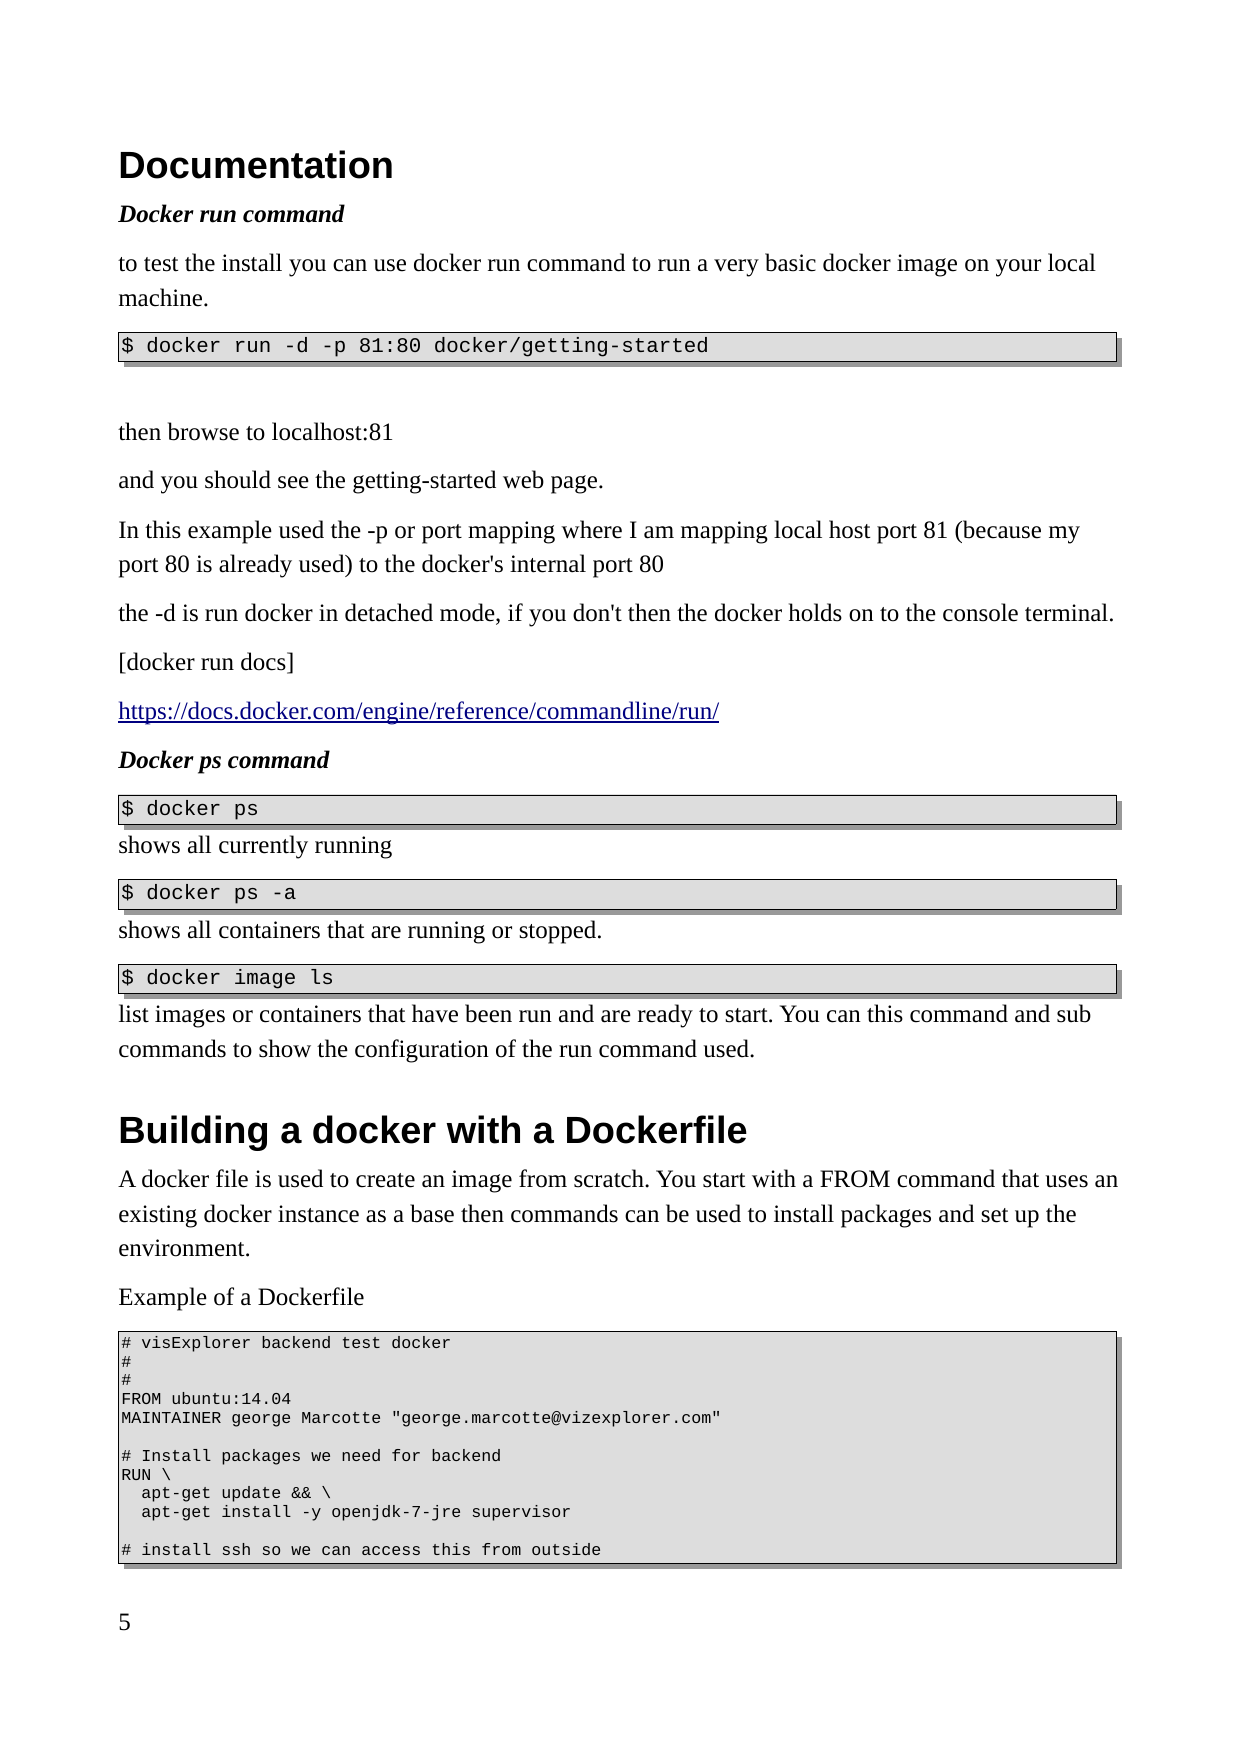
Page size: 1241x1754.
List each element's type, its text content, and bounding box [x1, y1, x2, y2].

text # Install packages we need for backend [119, 1444, 1116, 1463]
text to test the install you can use docker run command to run a very basic docker image on your local machine. [118, 248, 1122, 312]
text $ docker ps [119, 796, 1116, 824]
text A docker file is used to create an image from scratch. You start with a FROM command that uses an existing docker instance as a base then commands can be used to install packages and set up the environment. [118, 1164, 1122, 1262]
text shows all containers that are running or stopped. [118, 915, 1122, 943]
text RUN \ [119, 1463, 1116, 1482]
text # [119, 1350, 1116, 1369]
text the -d is run docker in detached mode, if you don't then the docker holds on to the console terminal. [118, 598, 1122, 627]
text apt-get install -y openjdk-7-jre supervisor [119, 1501, 1116, 1520]
text MAINTAINER george Marcotte "george.marcotte@vizexplorer.com" [119, 1407, 1116, 1426]
text Docker ps command [118, 745, 1122, 774]
text FROM ubuntu:14.04 [119, 1388, 1116, 1407]
text [docker run docs] [118, 647, 1122, 676]
text $ docker ps -a [119, 880, 1116, 909]
text and you should see the getting-started web page. [118, 466, 1122, 494]
subtitle Documentation [118, 143, 1122, 187]
text $ docker run -d -p 81:80 docker/getting-started [119, 333, 1116, 361]
text Example of a Dockerfile [118, 1282, 1122, 1311]
subtitle Building a docker with a Dockerfile [118, 1108, 1122, 1152]
text $ docker image ls [119, 965, 1116, 993]
text In this example used the -p or port mapping where I am mapping local host port 81 (because my port 80 is already used) to the docker's internal port 80 [118, 515, 1122, 578]
text list images or containers that have been run and are ready to start. You can this command and sub commands to show the configuration of the run command used. [118, 999, 1122, 1063]
text then browse to localhost:81 [118, 417, 1122, 445]
text Docker run command [118, 199, 1122, 228]
text # [119, 1369, 1116, 1388]
text # install ssh so we can access this from outside [119, 1539, 1116, 1563]
text shows all currently running [118, 830, 1122, 859]
text https://docs.docker.com/engine/reference/commandline/run/ [118, 696, 1122, 725]
text apt-get update && \ [119, 1482, 1116, 1501]
text # visExplorer backend test docker [119, 1332, 1116, 1350]
